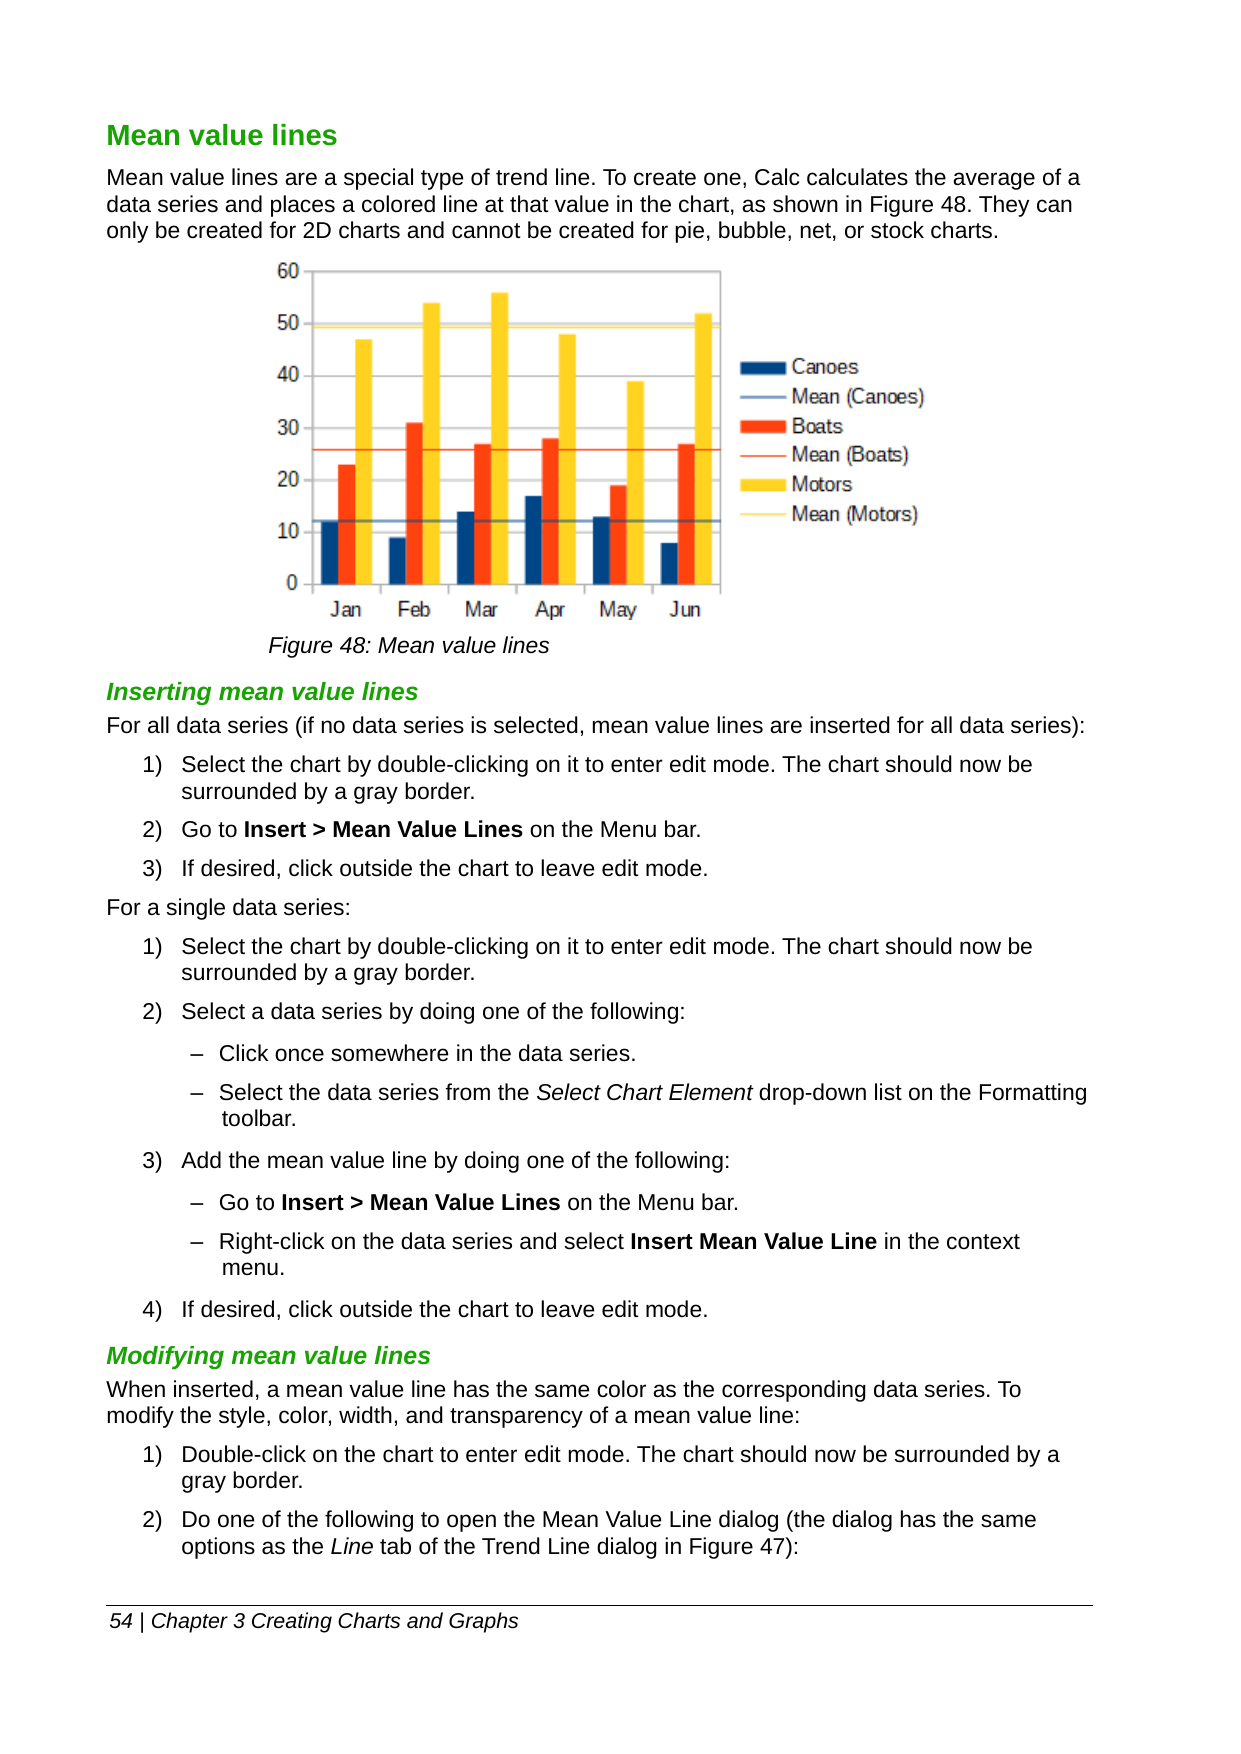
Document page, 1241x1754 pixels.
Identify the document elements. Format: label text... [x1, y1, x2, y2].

subtitle Inserting mean value lines [106, 677, 1093, 706]
text Mean value lines are a special type of trend line. To create one, Calc calculates the average of a data series and places a colored line at that value in the chart, as shown in Figure 48. They can only be created for 2D charts and cannot be created for pie, bubble, net, or stock charts. [106, 164, 1093, 243]
list Select the chart by double-clicking on it to enter edit mode. The chart should now be surrounded by a gray border. [162, 751, 1093, 804]
list Go to Insert > Mean Value Lines on the Menu bar. [162, 816, 1093, 843]
subtitle Modifying mean value lines [106, 1341, 1093, 1369]
list Select a data series by doing one of the following: [162, 998, 1093, 1024]
list Right-click on the data series and select Insert Mean Value Line in the context menu. [187, 1225, 1093, 1283]
picture [268, 255, 931, 620]
list Do one of the following to open the Mean Value Line dialog (the dialog has the same options as the Line tab of the Trend Line dialog in Figure 47): [162, 1506, 1093, 1559]
list Select the chart by double-clicking on it to enter edit mode. The chart should now be surrounded by a gray border. [162, 933, 1093, 986]
subtitle Mean value lines [106, 118, 1093, 152]
text When inserted, a mean value line has the same color as the corresponding data series. To modify the style, color, width, and transparency of a mean value line: [106, 1376, 1093, 1428]
list For a single data series: [106, 894, 1093, 921]
text Figure 48: Mean value lines [268, 632, 931, 659]
list For all data series (if no data series is selected, mean value lines are inserted for all data series): [106, 712, 1093, 739]
list Double-click on the chart to enter edit mode. The chart should now be surrounded by a gray border. [162, 1441, 1093, 1494]
list Go to Insert > Mean Value Lines on the Menu bar. [187, 1186, 1093, 1215]
list Add the mean value line by doing one of the following: [162, 1147, 1093, 1173]
list If desired, click outside the chart to leave edit mode. [162, 855, 1093, 882]
list Select the data series from the Select Chart Element drop-down list on the Formatting toolbar. [187, 1076, 1093, 1134]
list If desired, click outside the chart to leave edit mode. [162, 1296, 1093, 1322]
list Click once somewhere in the data series. [187, 1037, 1093, 1066]
